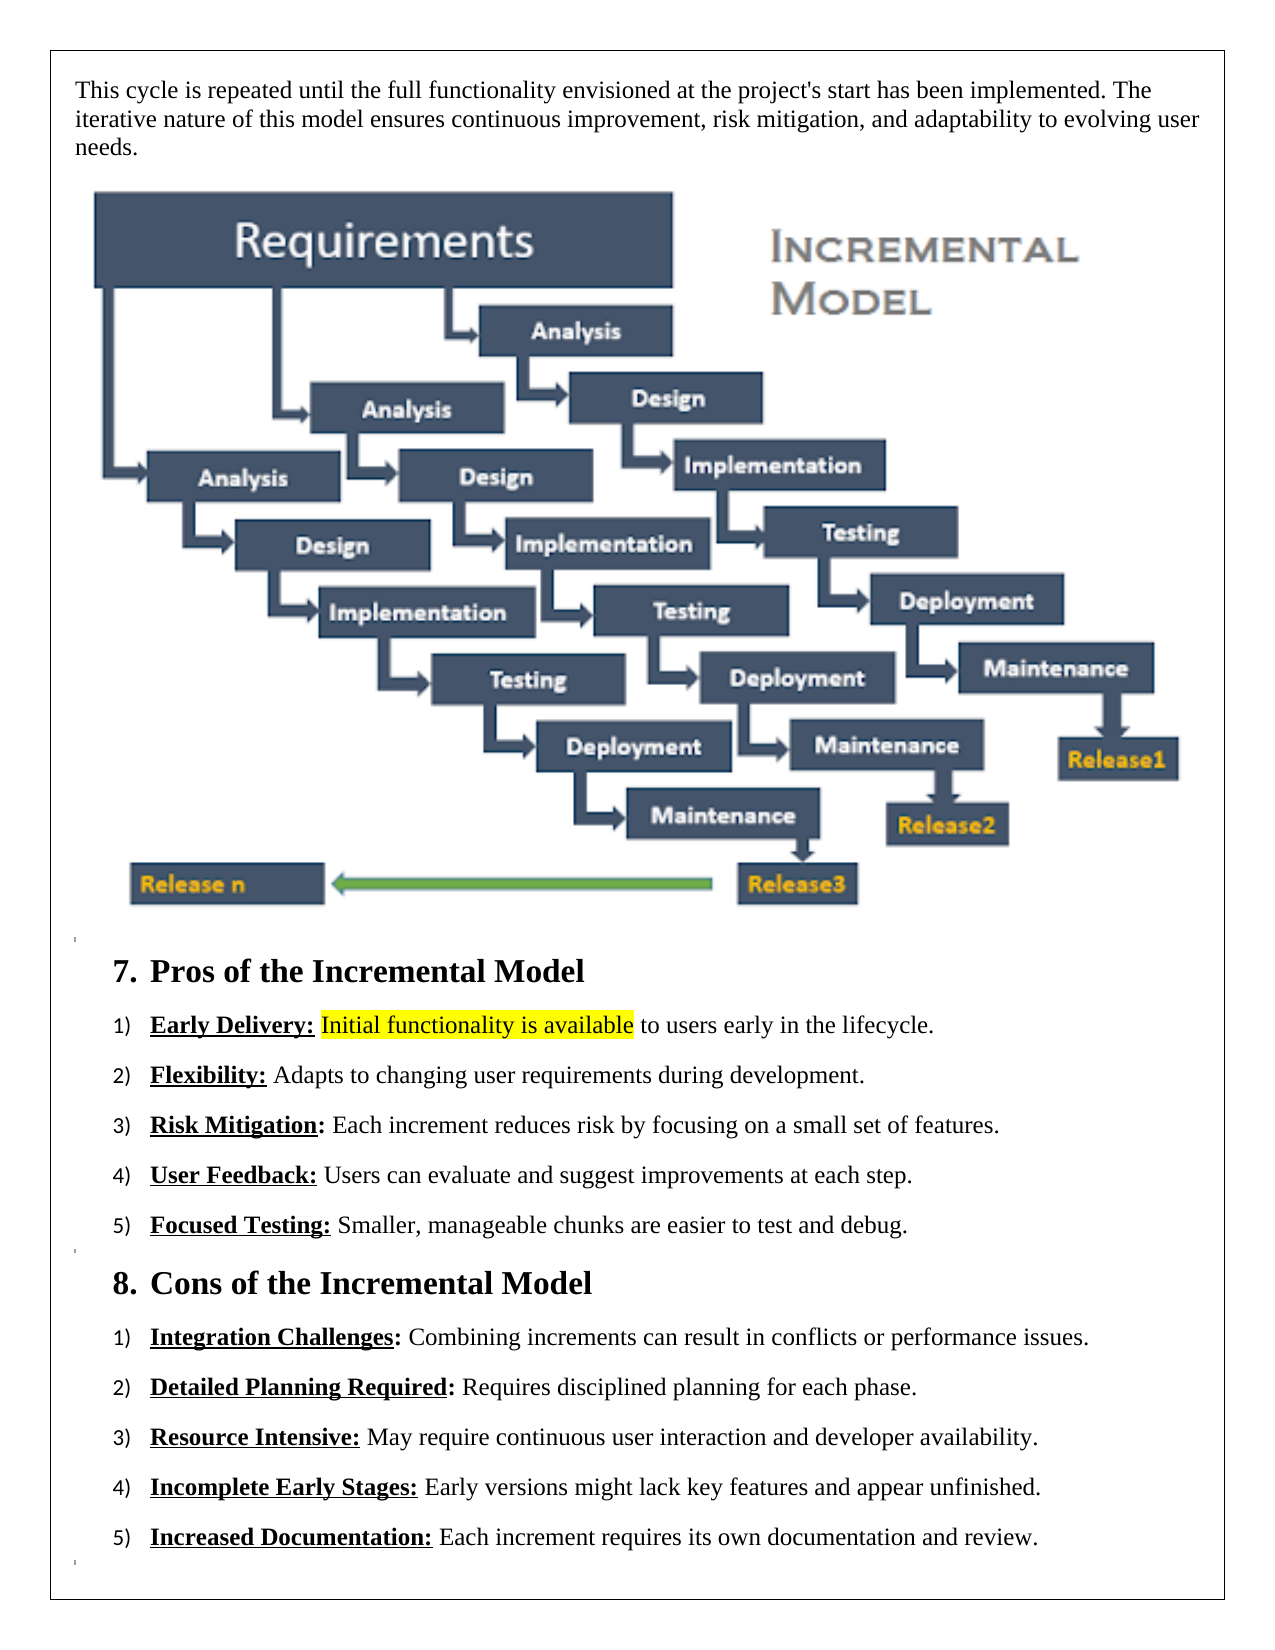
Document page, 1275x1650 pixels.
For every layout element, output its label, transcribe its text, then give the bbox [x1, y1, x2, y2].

list Incomplete Early Stages: Early versions might lack key features and appear unfinished. [112, 1472, 1200, 1501]
list Early Delivery: Initial functionality is available to users early in the lifecycle. [112, 1010, 1200, 1039]
list Risk Mitigation: Each increment reduces risk by focusing on a small set of features. [112, 1110, 1200, 1139]
text This cycle is repeated until the full functionality envisioned at the project's start has been implemented. The iterative nature of this model ensures continuous improvement, risk mitigation, and adaptability to evolving user needs. [75, 75, 1200, 161]
list Increased Documentation: Each increment requires its own documentation and review. [112, 1522, 1200, 1551]
list Cons of the Incremental Model [112, 1263, 1200, 1301]
list Resource Intensive: May require continuous user interaction and developer availability. [112, 1422, 1200, 1451]
list Integration Challenges: Combining increments can result in conflicts or performance issues. [112, 1322, 1200, 1351]
list Focused Testing: Smaller, manageable chunks are easier to test and debug. [112, 1210, 1200, 1239]
list Flexibility: Adapts to changing user requirements during development. [112, 1060, 1200, 1089]
list Pros of the Incremental Model [112, 951, 1200, 989]
list Detailed Planning Required: Requires disciplined planning for each phase. [112, 1372, 1200, 1401]
list User Feedback: Users can evaluate and suggest improvements at each step. [112, 1160, 1200, 1189]
